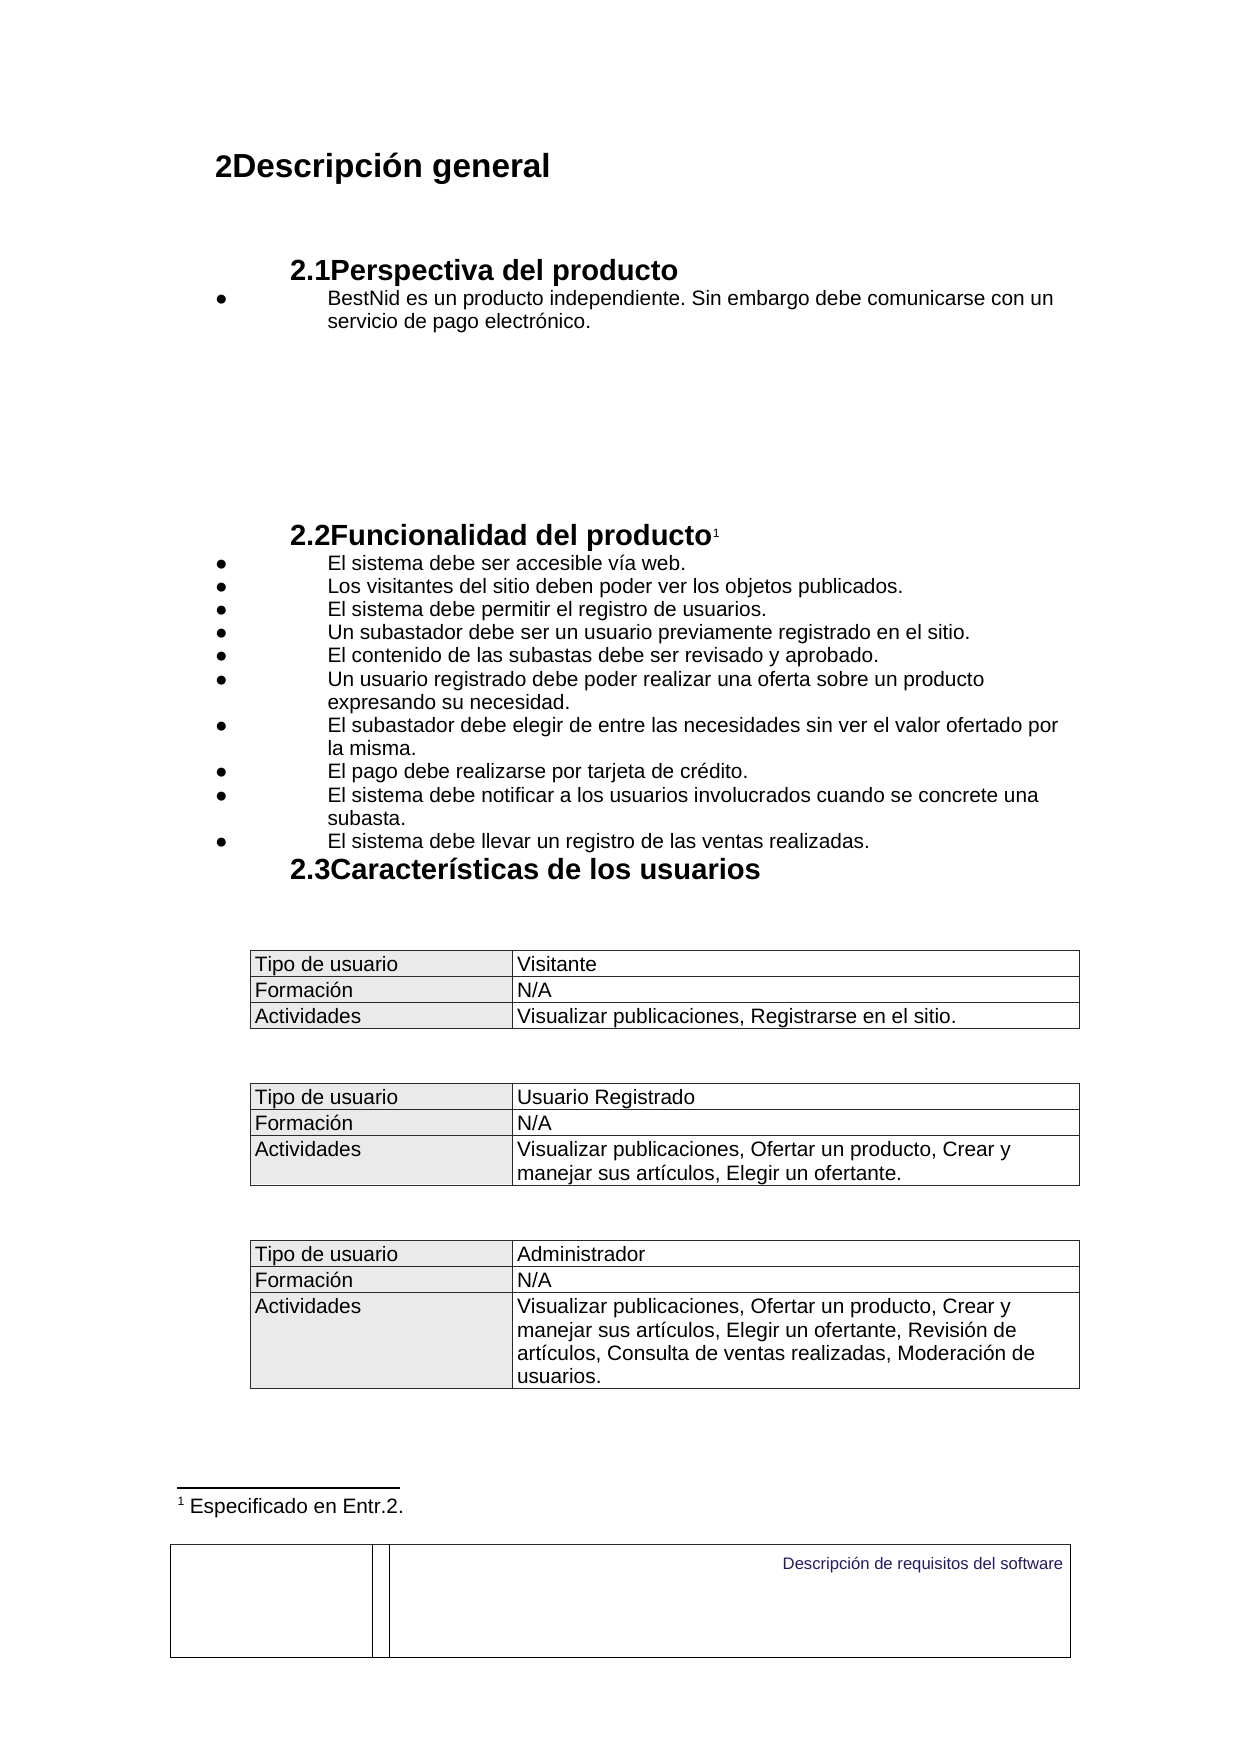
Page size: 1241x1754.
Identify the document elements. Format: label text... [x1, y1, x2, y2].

list Los visitantes del sitio deben poder ver los objetos publicados. [215, 574, 1063, 597]
table_cell Formación [251, 1267, 512, 1292]
table_cell N/A [513, 1267, 1079, 1292]
list Especificado en Entr.2. [177, 1494, 1063, 1518]
table_cell Formación [251, 1110, 512, 1135]
table_cell Visualizar publicaciones, Ofertar un producto, Crear y manejar sus artículos, Elegir un ofertante. [513, 1136, 1079, 1184]
list El sistema debe ser accesible vía web. [215, 551, 1063, 574]
list El sistema debe notificar a los usuarios involucrados cuando se concrete una subasta. [215, 783, 1063, 830]
list Descripción general [177, 148, 1063, 185]
table_cell Formación [251, 977, 512, 1002]
list BestNid es un producto independiente. Sin embargo debe comunicarse con un servicio de pago electrónico. [215, 286, 1063, 333]
table_header Tipo de usuario [251, 951, 512, 976]
list El contenido de las subastas debe ser revisado y aprobado. [215, 644, 1063, 667]
list El pago debe realizarse por tarjeta de crédito. [215, 760, 1063, 783]
table_cell Actividades [251, 1003, 512, 1028]
table_cell N/A [513, 1110, 1079, 1135]
list El sistema debe permitir el registro de usuarios. [215, 597, 1063, 621]
list Funcionalidad del producto [290, 518, 1063, 551]
table_header Administrador [513, 1241, 1079, 1266]
list El sistema debe llevar un registro de las ventas realizadas. [215, 830, 1063, 853]
list Perspectiva del producto [290, 253, 1063, 286]
table_header Tipo de usuario [251, 1084, 512, 1109]
table_cell Actividades [251, 1136, 512, 1184]
table_header Visitante [513, 951, 1079, 976]
table_cell Visualizar publicaciones, Registrarse en el sitio. [513, 1003, 1079, 1028]
table_cell Visualizar publicaciones, Ofertar un producto, Crear y manejar sus artículos, Elegir un ofertante, Revisión de artículos, Consulta de ventas realizadas, Moderación de usuarios. [513, 1293, 1079, 1388]
table_cell N/A [513, 977, 1079, 1002]
list Un usuario registrado debe poder realizar una oferta sobre un producto expresando su necesidad. [215, 667, 1063, 714]
table_header Tipo de usuario [251, 1241, 512, 1266]
table_header Usuario Registrado [513, 1084, 1079, 1109]
table_cell Actividades [251, 1293, 512, 1388]
list El subastador debe elegir de entre las necesidades sin ver el valor ofertado por la misma. [215, 714, 1063, 760]
list Características de los usuarios [290, 853, 1063, 886]
list Un subastador debe ser un usuario previamente registrado en el sitio. [215, 621, 1063, 644]
